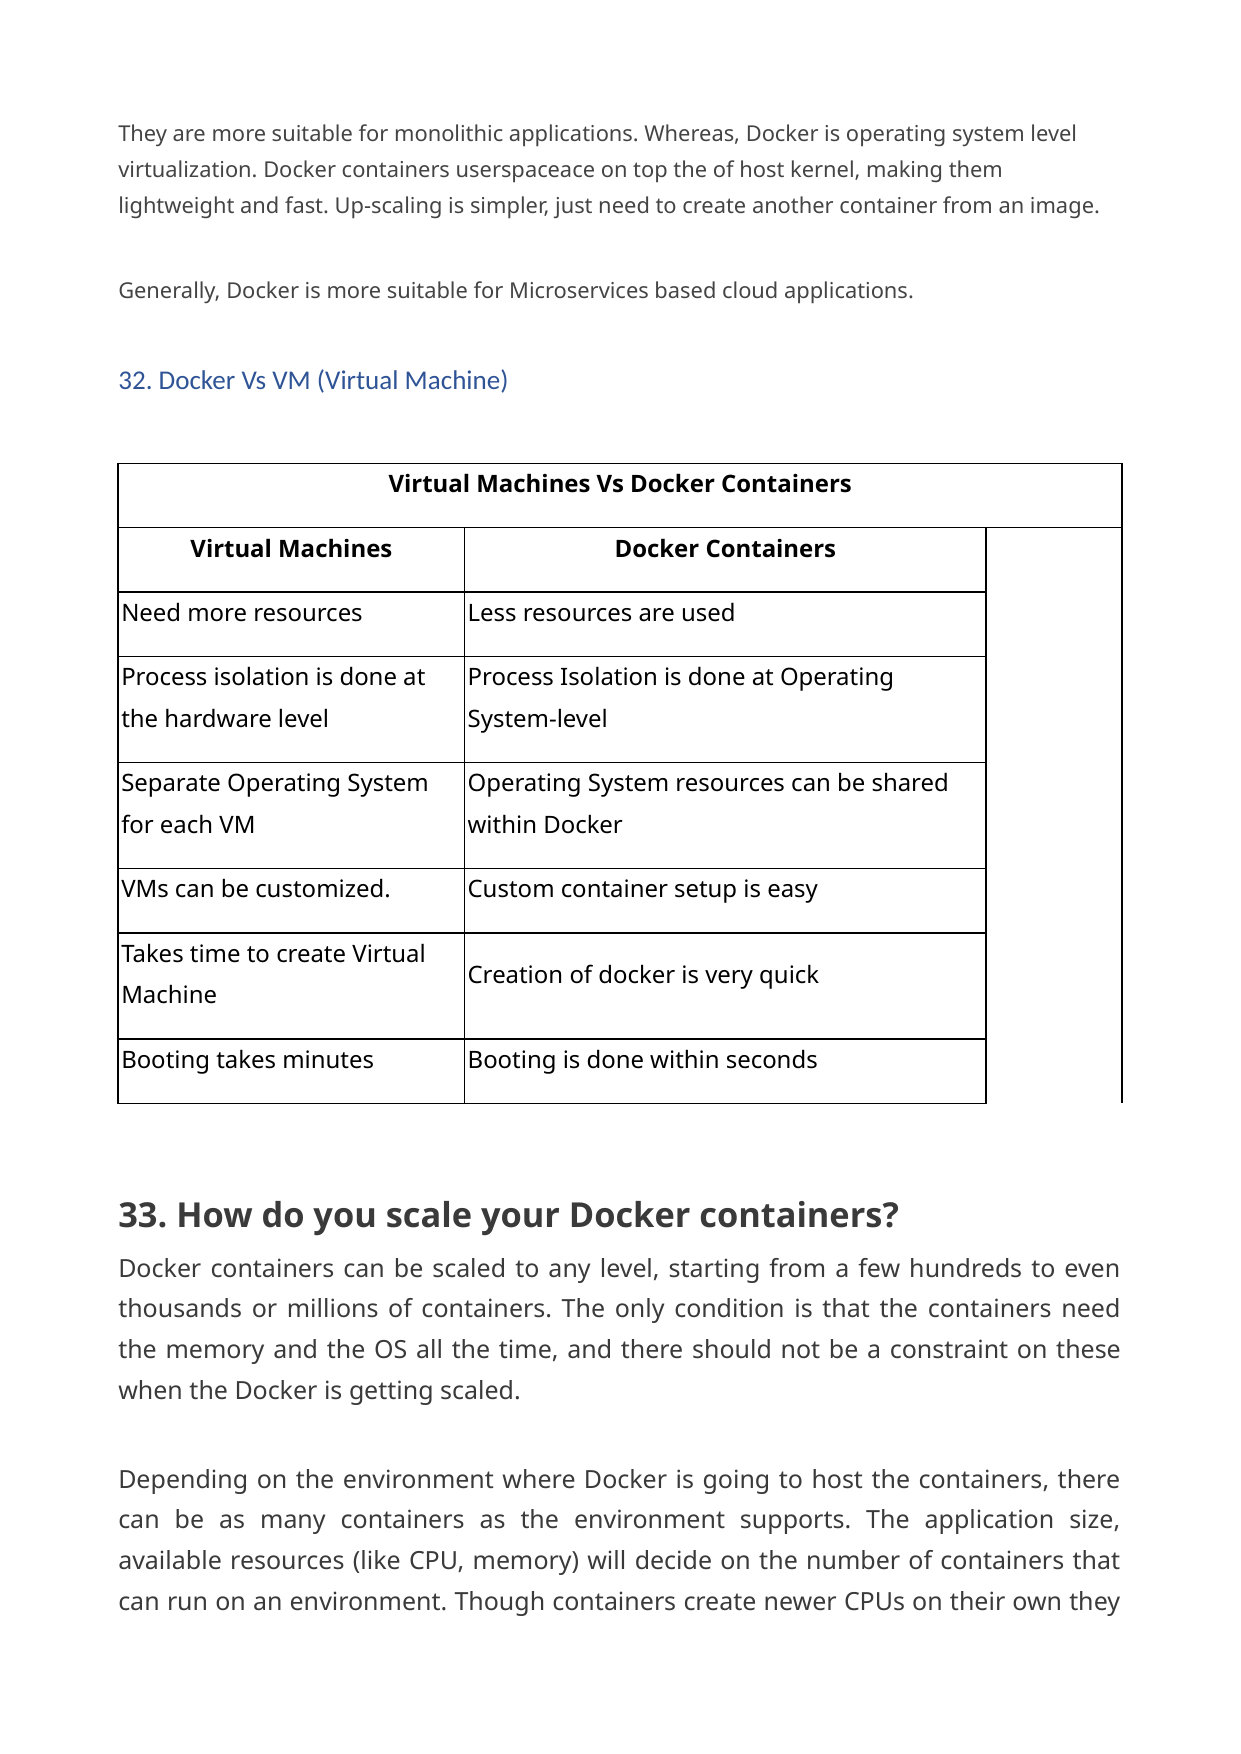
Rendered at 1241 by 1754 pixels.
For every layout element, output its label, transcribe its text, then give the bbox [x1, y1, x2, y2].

table_cell VMs can be customized. [119, 869, 464, 932]
subtitle 32. Docker Vs VM (Virtual Machine) [118, 363, 1122, 396]
table_cell Less resources are used [465, 593, 985, 656]
table_cell [1021, 656, 1121, 762]
table_cell [1021, 591, 1121, 656]
table_cell Takes time to create Virtual Machine [119, 934, 464, 1038]
table_cell [1021, 932, 1121, 1038]
table_cell [987, 528, 1021, 591]
table_cell Creation of docker is very quick [465, 934, 985, 1038]
text They are more suitable for monolithic applications. Whereas, Docker is operating system level virtualization. Docker containers userspaceace on top the of host kernel, making them lightweight and fast. Up-scaling is simpler, just need to create another container from an image. [118, 118, 1122, 219]
table_cell Custom container setup is easy [465, 869, 985, 932]
table_cell [1021, 762, 1121, 868]
table_cell [1021, 528, 1121, 591]
table_cell Virtual Machines [119, 528, 464, 591]
table_cell Separate Operating System for each VM [119, 763, 464, 868]
table_cell [987, 932, 1021, 1038]
table_header Virtual Machines Vs Docker Containers [119, 464, 1121, 527]
table_cell Docker Containers [465, 528, 985, 591]
table_cell [987, 1038, 1021, 1102]
table_cell [987, 868, 1021, 932]
table_cell [1021, 868, 1121, 932]
text Docker containers can be scaled to any level, starting from a few hundreds to even thousands or millions of containers. The only condition is that the containers need the memory and the OS all the time, and there should not be a constraint on these when the Docker is getting scaled. [118, 1250, 1122, 1407]
table_cell [987, 591, 1021, 656]
table_cell Booting takes minutes [119, 1040, 464, 1102]
table_cell Booting is done within seconds [465, 1040, 985, 1102]
table_cell Operating System resources can be shared within Docker [465, 763, 985, 868]
table_cell [987, 656, 1021, 762]
text Generally, Docker is more suitable for Microservices based cloud applications. [118, 275, 1122, 305]
text Depending on the environment where Docker is going to host the containers, there can be as many containers as the environment supports. The application size, available resources (like CPU, memory) will decide on the number of containers that can run on an environment. Though containers create newer CPUs on their own they [118, 1461, 1122, 1618]
table_cell Process isolation is done at the hardware level [119, 657, 464, 762]
table_cell Process Isolation is done at Operating System-level [465, 657, 985, 762]
table_cell [987, 762, 1021, 868]
table_cell Need more resources [119, 593, 464, 656]
subtitle 33. How do you scale your Docker containers? [118, 1190, 1122, 1237]
table_cell [1021, 1038, 1121, 1102]
